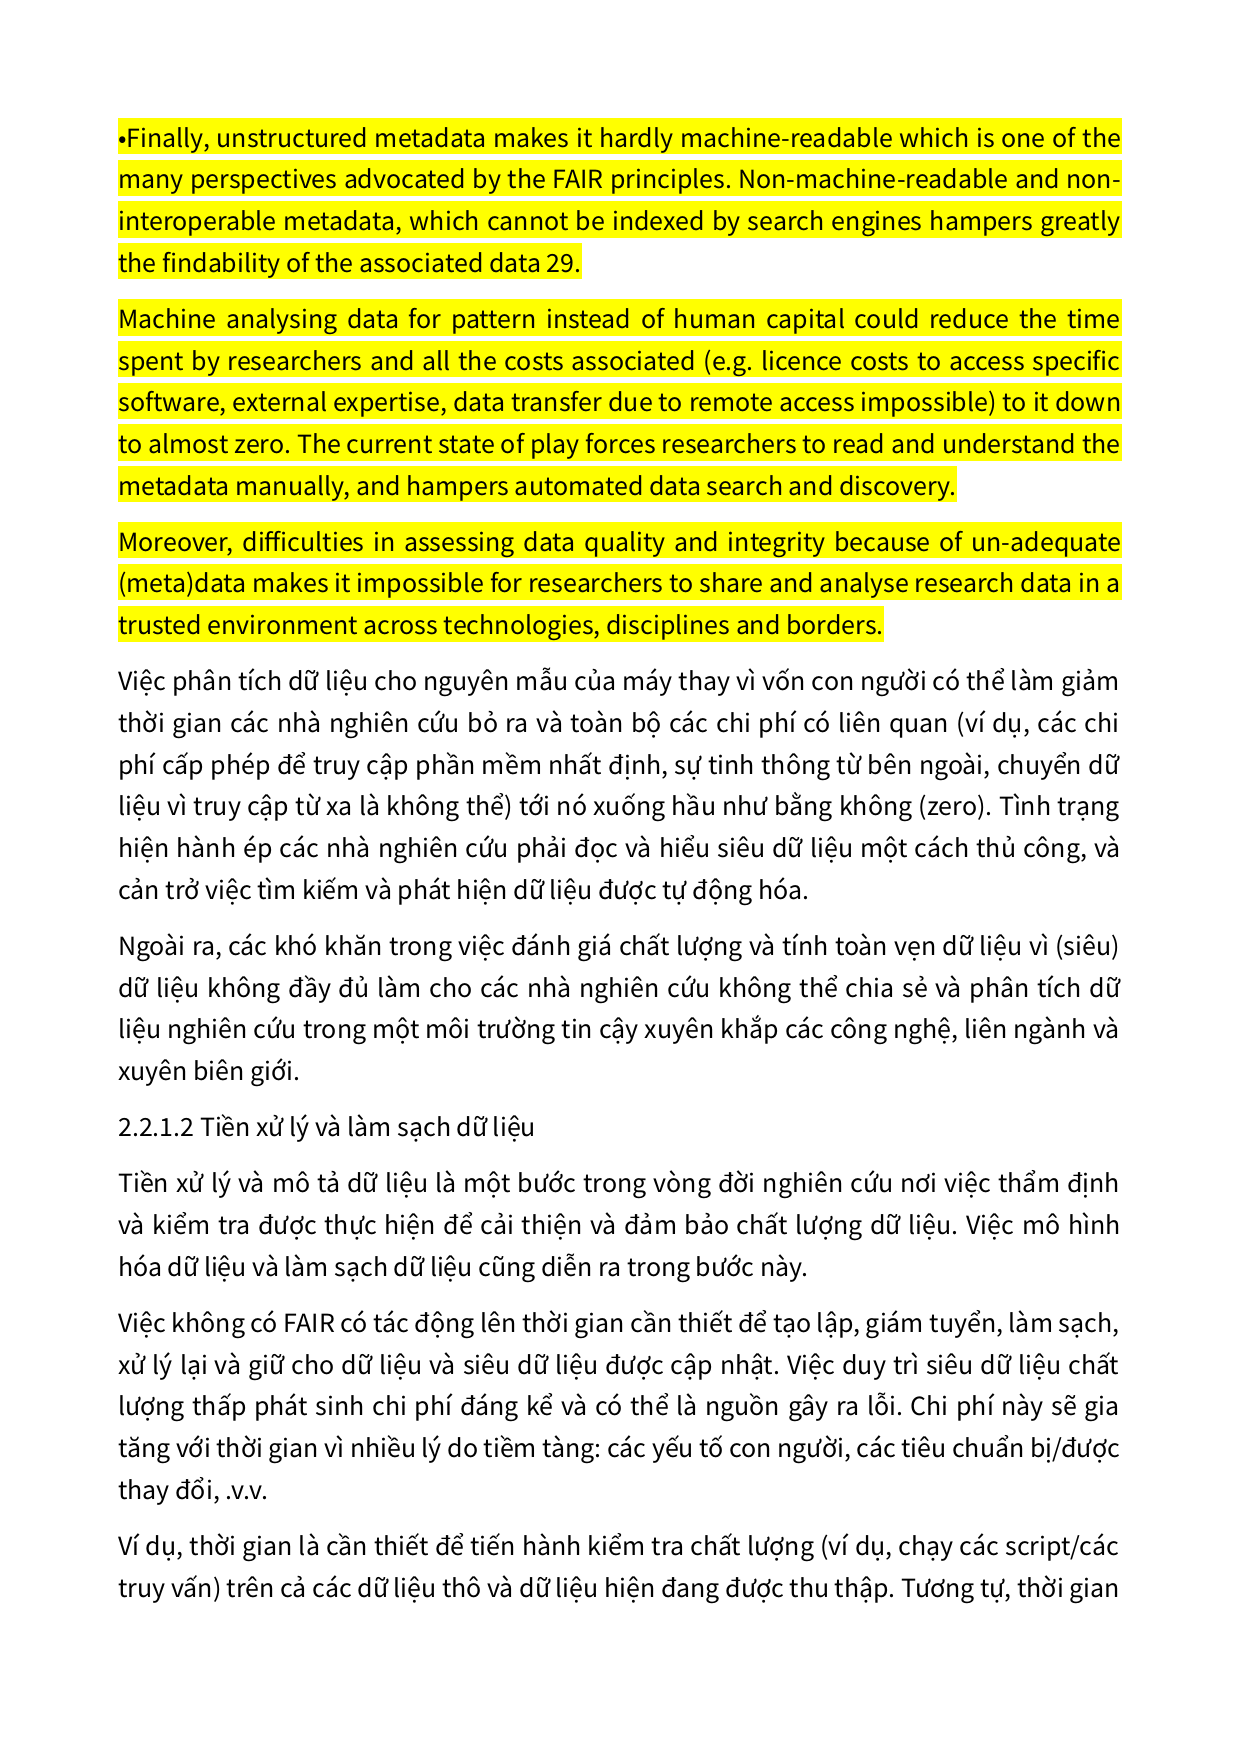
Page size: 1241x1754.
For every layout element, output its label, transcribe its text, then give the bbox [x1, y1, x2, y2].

text 2.2.1.2 Tiền xử lý và làm sạch dữ liệu [118, 1108, 1122, 1144]
text Machine analysing data for pattern instead of human capital could reduce the time spent by researchers and all the costs associated (e.g. licence costs to access specific software, external expertise, data transfer due to remote access impossible) to it down to almost zero. The current state of play forces researchers to read and understand the metadata manually, and hampers automated data search and discovery. [118, 299, 1122, 502]
text Việc phân tích dữ liệu cho nguyên mẫu của máy thay vì vốn con người có thể làm giảm thời gian các nhà nghiên cứu bỏ ra và toàn bộ các chi phí có liên quan (ví dụ, các chi phí cấp phép để truy cập phần mềm nhất định, sự tinh thông từ bên ngoài, chuyển dữ liệu vì truy cập từ xa là không thể) tới nó xuống hầu như bằng không (zero). Tình trạng hiện hành ép các nhà nghiên cứu phải đọc và hiểu siêu dữ liệu một cách thủ công, và cản trở việc tìm kiếm và phát hiện dữ liệu được tự động hóa. [118, 662, 1122, 906]
text Ví dụ, thời gian là cần thiết để tiến hành kiểm tra chất lượng (ví dụ, chạy các script/các truy vấn) trên cả các dữ liệu thô và dữ liệu hiện đang được thu thập. Tương tự, thời gian [118, 1526, 1122, 1604]
text Moreover, difficulties in assessing data quality and integrity because of un-adequate (meta)data makes it impossible for researchers to share and analyse research data in a trusted environment across technologies, disciplines and borders. [118, 522, 1122, 642]
text Ngoài ra, các khó khăn trong việc đánh giá chất lượng và tính toàn vẹn dữ liệu vì (siêu) dữ liệu không đầy đủ làm cho các nhà nghiên cứu không thể chia sẻ và phân tích dữ liệu nghiên cứu trong một môi trường tin cậy xuyên khắp các công nghệ, liên ngành và xuyên biên giới. [118, 926, 1122, 1088]
text Tiền xử lý và mô tả dữ liệu là một bước trong vòng đời nghiên cứu nơi việc thẩm định và kiểm tra được thực hiện để cải thiện và đảm bảo chất lượng dữ liệu. Việc mô hình hóa dữ liệu và làm sạch dữ liệu cũng diễn ra trong bước này. [118, 1164, 1122, 1283]
text •Finally, unstructured metadata makes it hardly machine-readable which is one of the many perspectives advocated by the FAIR principles. Non-machine-readable and non-interoperable metadata, which cannot be indexed by search engines hampers greatly the findability of the associated data 29. [118, 118, 1122, 279]
text Việc không có FAIR có tác động lên thời gian cần thiết để tạo lập, giám tuyển, làm sạch, xử lý lại và giữ cho dữ liệu và siêu dữ liệu được cập nhật. Việc duy trì siêu dữ liệu chất lượng thấp phát sinh chi phí đáng kể và có thể là nguồn gây ra lỗi. Chi phí này sẽ gia tăng với thời gian vì nhiều lý do tiềm tàng: các yếu tố con người, các tiêu chuẩn bị/được thay đổi, .v.v. [118, 1303, 1122, 1506]
